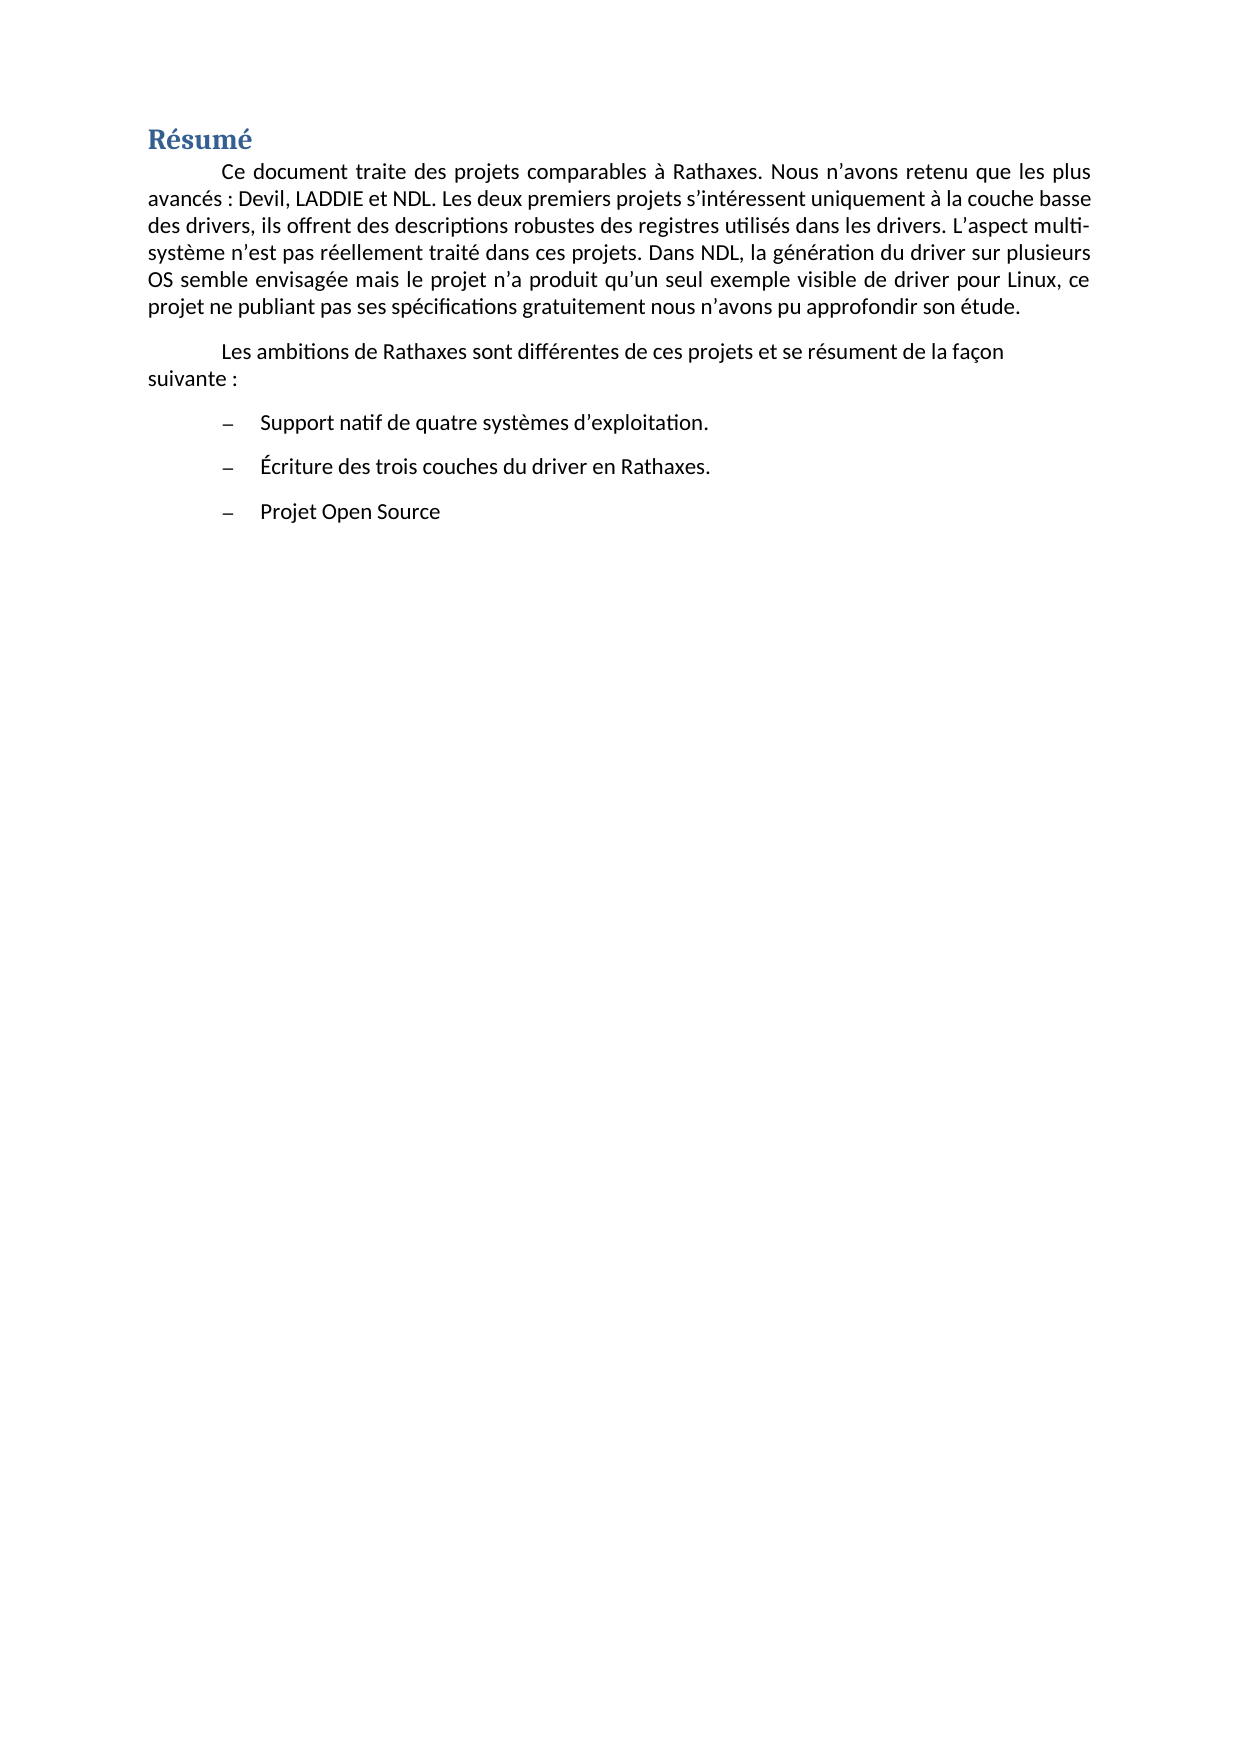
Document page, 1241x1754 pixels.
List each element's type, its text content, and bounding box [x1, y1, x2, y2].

text Les ambitions de Rathaxes sont différentes de ces projets et se résument de la façon suivante : [148, 342, 1093, 392]
list Écriture des trois couches du driver en Rathaxes. [223, 457, 1093, 481]
text Ce document traite des projets comparables à Rathaxes. Nous n’avons retenu que les plus avancés : Devil, LADDIE et NDL. Les deux premiers projets s’intéressent uniquement à la couche basse des drivers, ils offrent des descriptions robustes des registres utilisés dans les drivers. L’aspect multi-système n’est pas réellement traité dans ces projets. Dans NDL, la génération du driver sur plusieurs OS semble envisagée mais le projet n’a produit qu’un seul exemple visible de driver pour Linux, ce projet ne publiant pas ses spécifications gratuitement nous n’avons pu approfondir son étude. [148, 162, 1093, 321]
list Support natif de quatre systèmes d’exploitation. [223, 413, 1093, 436]
list Projet Open Source [223, 502, 1093, 525]
subtitle Résumé [148, 124, 1093, 157]
